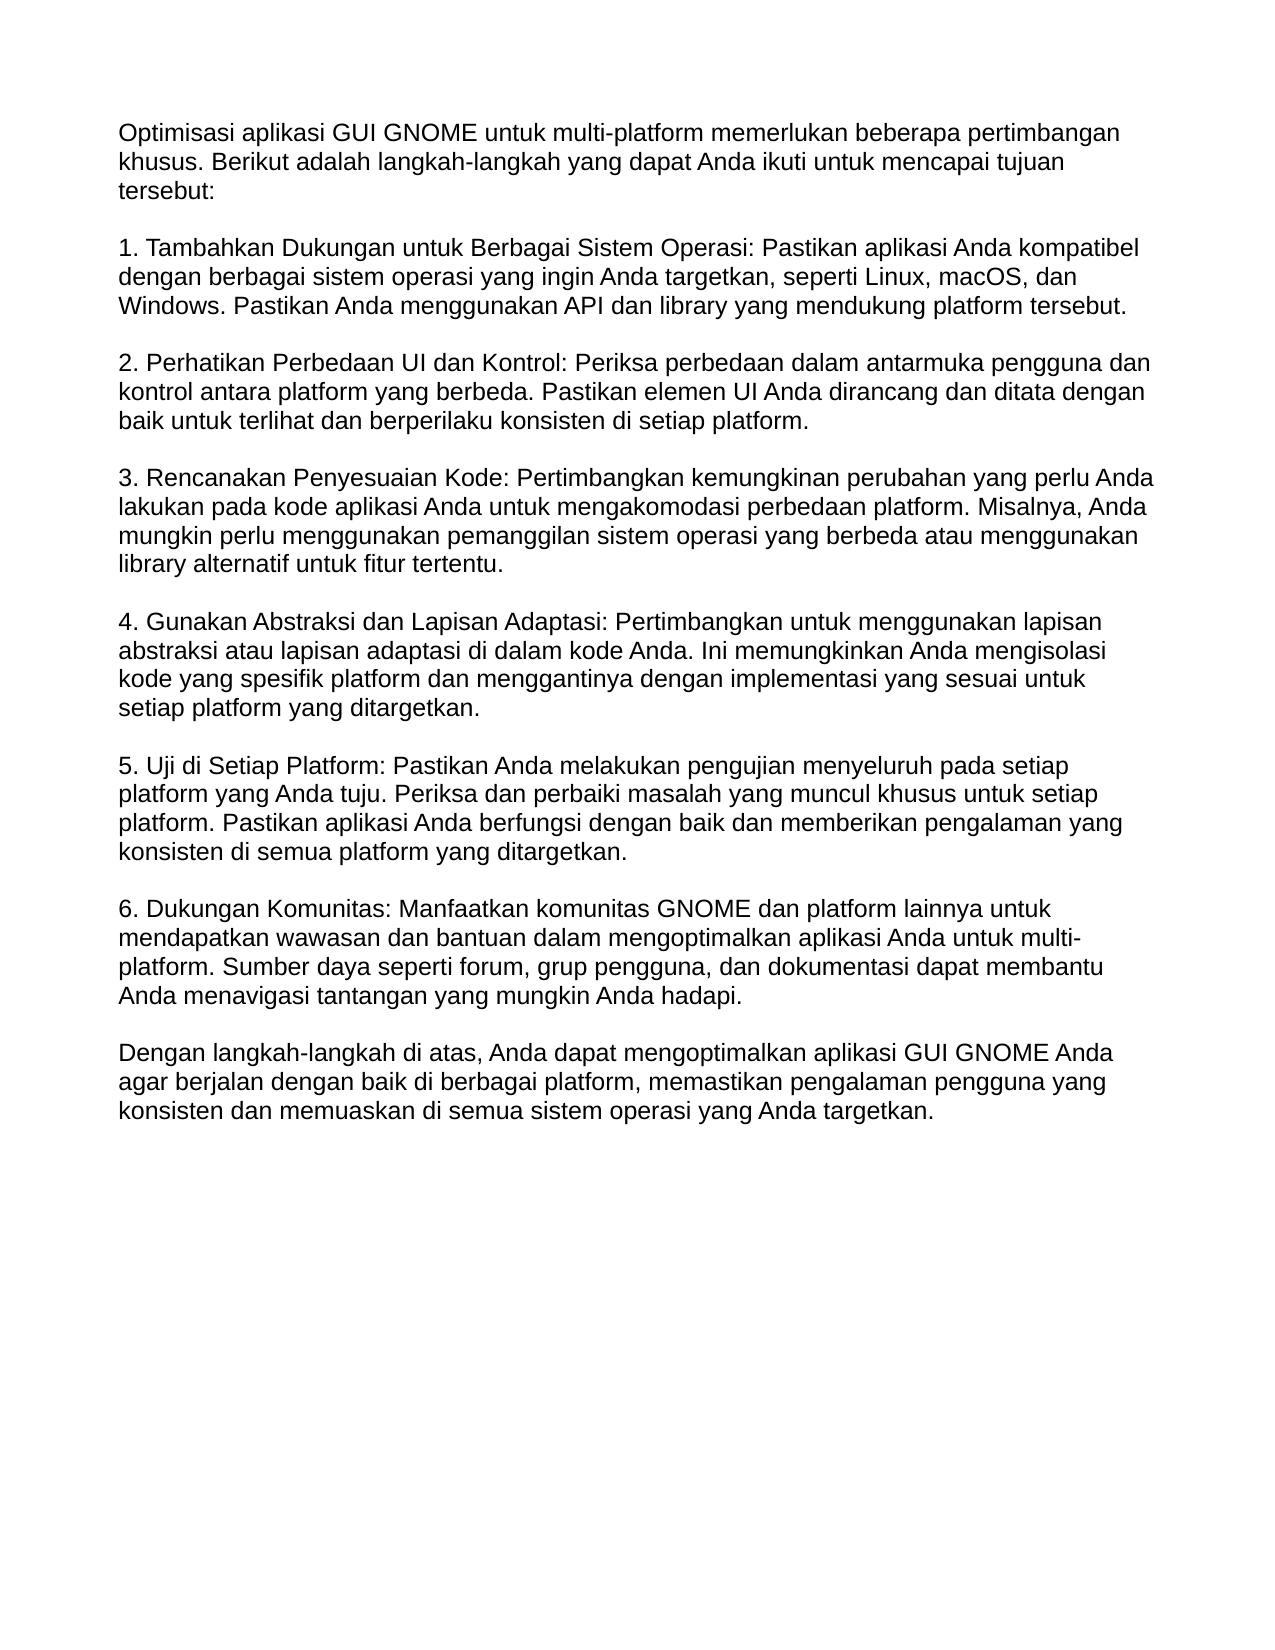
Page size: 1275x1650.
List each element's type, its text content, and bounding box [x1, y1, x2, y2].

text 2. Perhatikan Perbedaan UI dan Kontrol: Periksa perbedaan dalam antarmuka pengguna dan kontrol antara platform yang berbeda. Pastikan elemen UI Anda dirancang dan ditata dengan baik untuk terlihat dan berperilaku konsisten di setiap platform. [118, 348, 1157, 434]
text 1. Tambahkan Dukungan untuk Berbagai Sistem Operasi: Pastikan aplikasi Anda kompatibel dengan berbagai sistem operasi yang ingin Anda targetkan, seperti Linux, macOS, dan Windows. Pastikan Anda menggunakan API dan library yang mendukung platform tersebut. [118, 233, 1157, 319]
text 3. Rencanakan Penyesuaian Kode: Pertimbangkan kemungkinan perubahan yang perlu Anda lakukan pada kode aplikasi Anda untuk mengakomodasi perbedaan platform. Misalnya, Anda mungkin perlu menggunakan pemanggilan sistem operasi yang berbeda atau menggunakan library alternatif untuk fitur tertentu. [118, 463, 1157, 578]
text Dengan langkah-langkah di atas, Anda dapat mengoptimalkan aplikasi GUI GNOME Anda agar berjalan dengan baik di berbagai platform, memastikan pengalaman pengguna yang konsisten dan memuaskan di semua sistem operasi yang Anda targetkan. [118, 1038, 1157, 1124]
text Optimisasi aplikasi GUI GNOME untuk multi-platform memerlukan beberapa pertimbangan khusus. Berikut adalah langkah-langkah yang dapat Anda ikuti untuk mencapai tujuan tersebut: [118, 118, 1157, 204]
text 5. Uji di Setiap Platform: Pastikan Anda melakukan pengujian menyeluruh pada setiap platform yang Anda tuju. Periksa dan perbaiki masalah yang muncul khusus untuk setiap platform. Pastikan aplikasi Anda berfungsi dengan baik dan memberikan pengalaman yang konsisten di semua platform yang ditargetkan. [118, 751, 1157, 866]
text 6. Dukungan Komunitas: Manfaatkan komunitas GNOME dan platform lainnya untuk mendapatkan wawasan dan bantuan dalam mengoptimalkan aplikasi Anda untuk multi-platform. Sumber daya seperti forum, grup pengguna, dan dokumentasi dapat membantu Anda menavigasi tantangan yang mungkin Anda hadapi. [118, 894, 1157, 1009]
text 4. Gunakan Abstraksi dan Lapisan Adaptasi: Pertimbangkan untuk menggunakan lapisan abstraksi atau lapisan adaptasi di dalam kode Anda. Ini memungkinkan Anda mengisolasi kode yang spesifik platform dan menggantinya dengan implementasi yang sesuai untuk setiap platform yang ditargetkan. [118, 607, 1157, 722]
